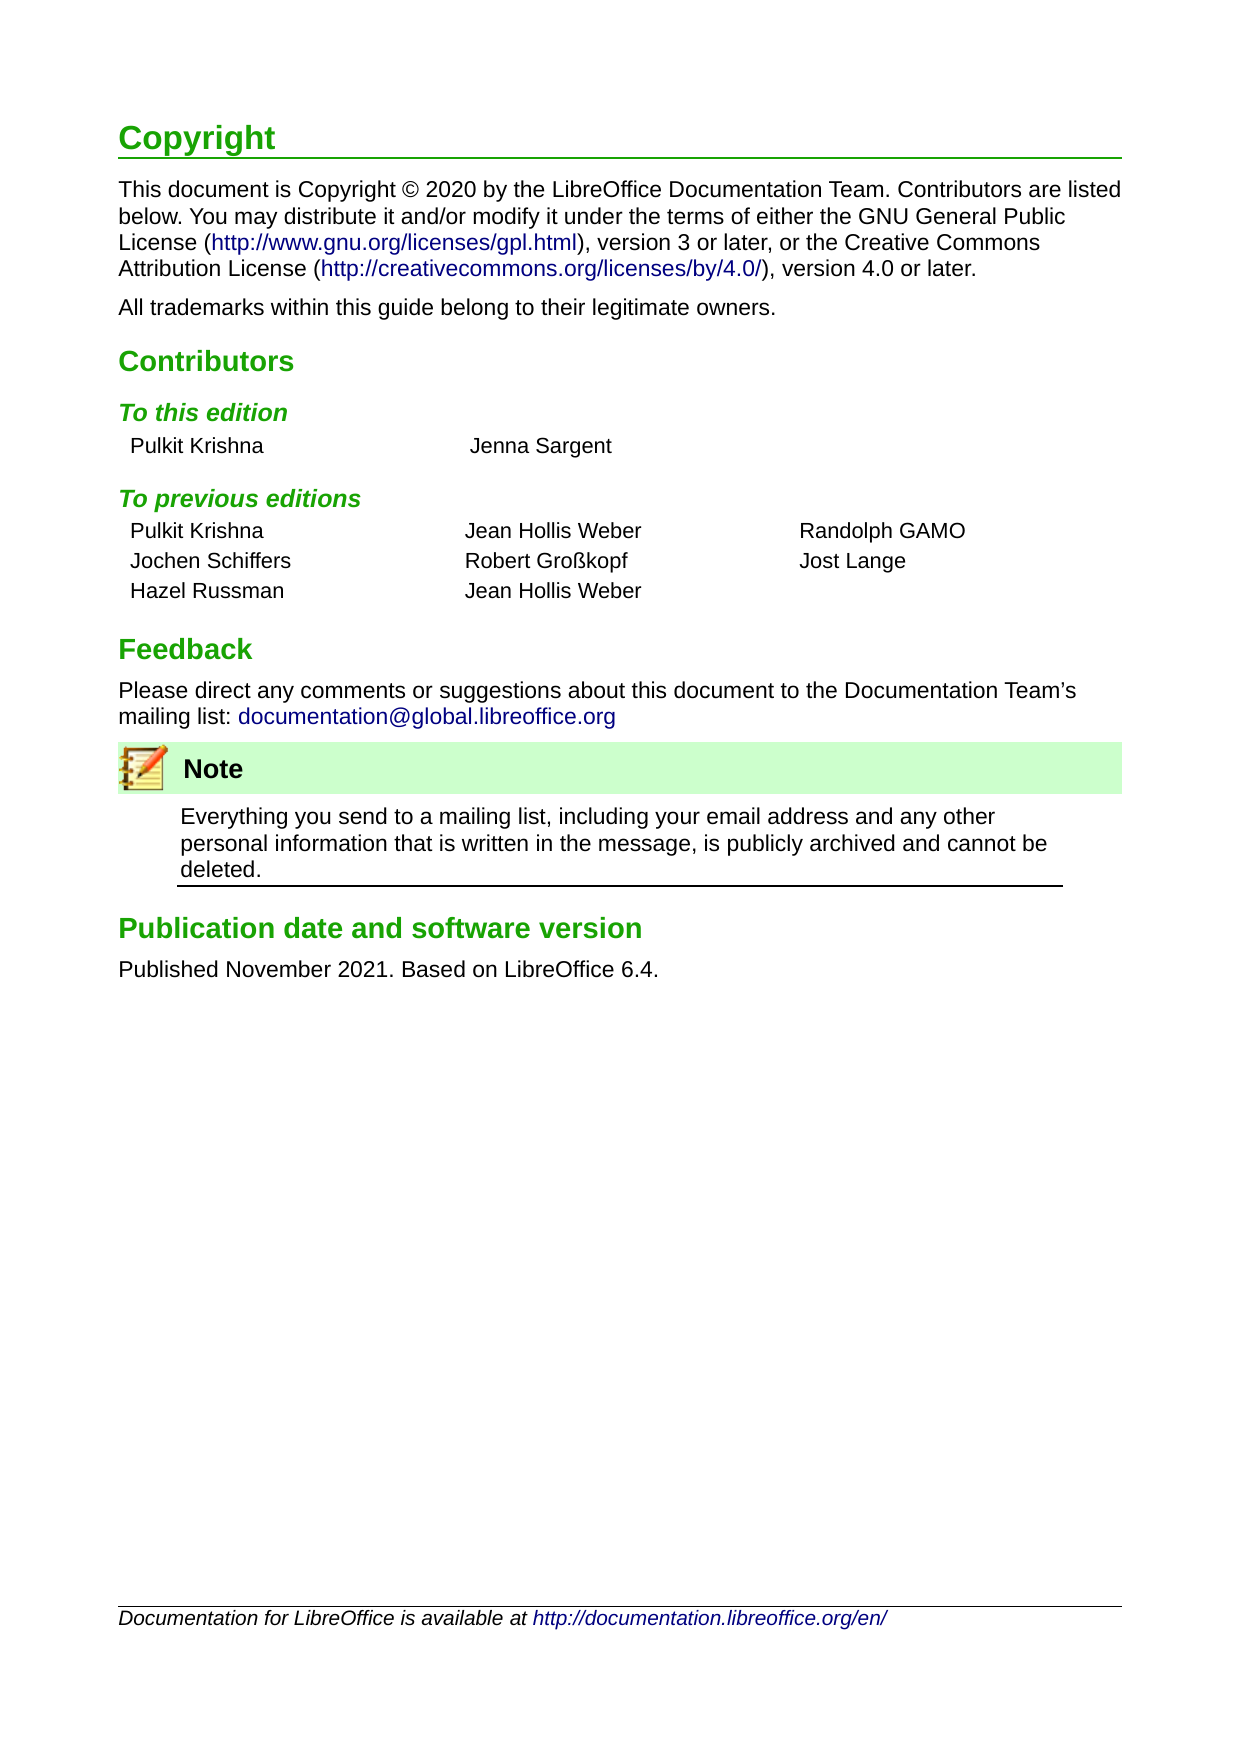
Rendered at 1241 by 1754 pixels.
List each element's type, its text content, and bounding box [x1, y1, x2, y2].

table_header Jenna Sargent [458, 433, 789, 463]
table_header Pulkit Krishna [118, 433, 458, 463]
subtitle Note [118, 742, 1122, 794]
text All trademarks within this guide belong to their legitimate owners. [118, 294, 1122, 321]
table_header [789, 433, 1122, 463]
text Please direct any comments or suggestions about this document to the Documentation Team’s mailing list: documentation@global.libreoffice.org [118, 677, 1122, 730]
table_cell Jean Hollis Weber [453, 578, 787, 608]
table_header Jean Hollis Weber [453, 518, 787, 548]
text This document is Copyright © 2020 by the LibreOffice Documentation Team. Contributors are listed below. You may distribute it and/or modify it under the terms of either the GNU General Public License (http://www.gnu.org/licenses/gpl.html), version 3 or later, or the Creative Commons Attribution License (http://creativecommons.org/licenses/by/4.0/), version 4.0 or later. [118, 176, 1122, 282]
table_cell Robert Großkopf [453, 548, 787, 578]
table_cell Hazel Russman [118, 578, 453, 608]
table_cell Jochen Schiffers [118, 548, 453, 578]
table_cell [788, 578, 1122, 608]
text Published November 2021. Based on LibreOffice 6.4. [118, 956, 1122, 983]
subtitle Feedback [118, 632, 1122, 665]
subtitle To previous editions [118, 484, 1122, 512]
subtitle To this edition [118, 398, 1122, 427]
table_header Randolph GAMO [788, 518, 1122, 548]
subtitle Contributors [118, 344, 1122, 378]
subtitle Publication date and software version [118, 911, 1122, 944]
table_cell Jost Lange [788, 548, 1122, 578]
text Everything you send to a mailing list, including your email address and any other personal information that is written in the message, is publicly archived and cannot be deleted. [177, 800, 1063, 885]
table_header Pulkit Krishna [118, 518, 453, 548]
picture [119, 743, 170, 794]
subtitle Copyright [118, 118, 1122, 157]
